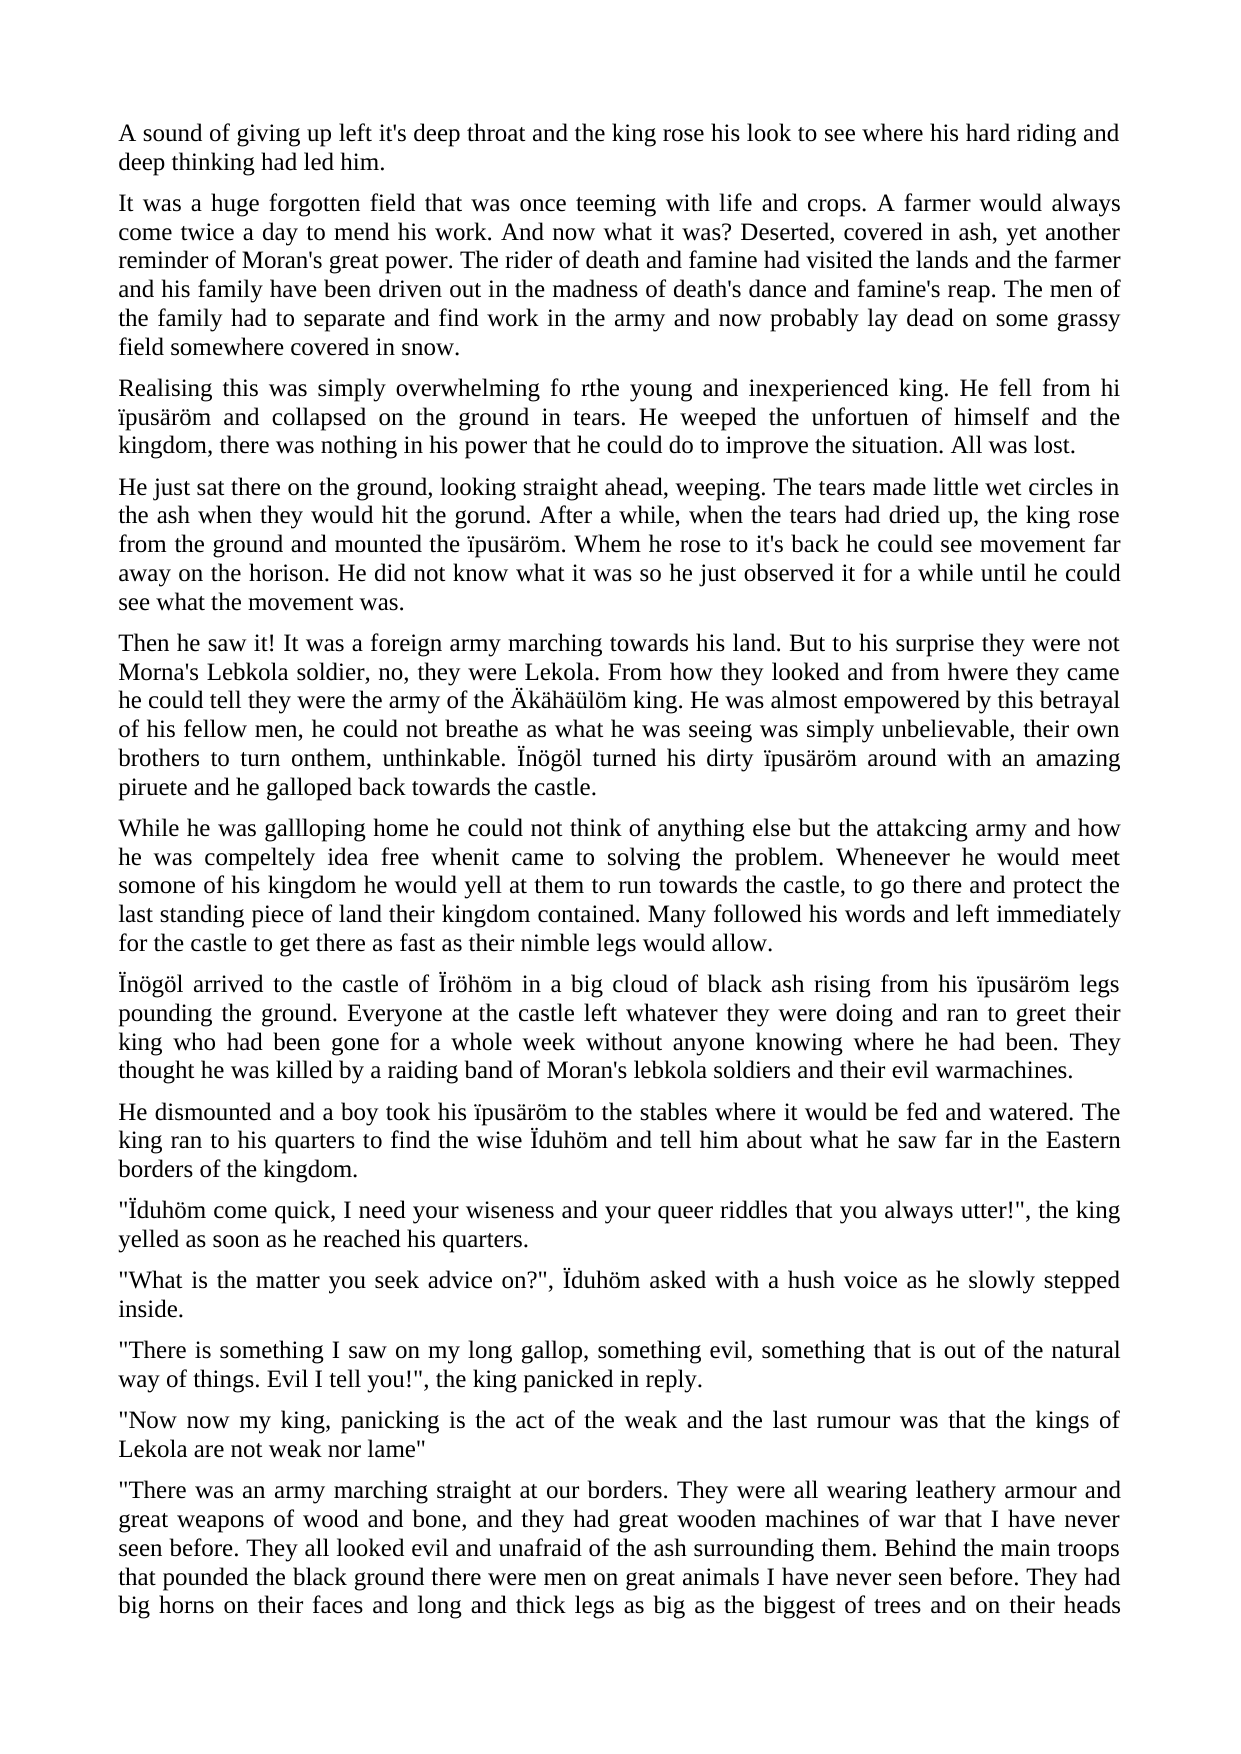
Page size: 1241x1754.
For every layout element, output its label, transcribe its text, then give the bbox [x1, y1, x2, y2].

text He just sat there on the ground, looking straight ahead, weeping. The tears made little wet circles in the ash when they would hit the gorund. After a while, when the tears had dried up, the king rose from the ground and mounted the ïpusäröm. Whem he rose to it's back he could see movement far away on the horison. He did not know what it was so he just observed it for a while until he could see what the movement was. [118, 472, 1122, 616]
text Ïnögöl arrived to the castle of Ïröhöm in a big cloud of black ash rising from his ïpusäröm legs pounding the ground. Everyone at the castle left whatever they were doing and ran to greet their king who had been gone for a whole week without anyone knowing where he had been. They thought he was killed by a raiding band of Moran's lebkola soldiers and their evil warmachines. [118, 969, 1122, 1084]
text "Now now my king, panicking is the act of the weak and the last rumour was that the kings of Lekola are not weak nor lame" [118, 1406, 1122, 1463]
text "What is the matter you seek advice on?", Ïduhöm asked with a hush voice as he slowly stepped inside. [118, 1266, 1122, 1323]
text Then he saw it! It was a foreign army marching towards his land. But to his surprise they were not Morna's Lebkola soldier, no, they were Lekola. From how they looked and from hwere they came he could tell they were the army of the Äkähäülöm king. He was almost empowered by this betrayal of his fellow men, he could not breathe as what he was seeing was simply unbelievable, their own brothers to turn onthem, unthinkable. Ïnögöl turned his dirty ïpusäröm around with an amazing piruete and he galloped back towards the castle. [118, 628, 1122, 801]
text A sound of giving up left it's deep throat and the king rose his look to see where his hard riding and deep thinking had led him. [118, 118, 1122, 176]
text He dismounted and a boy took his ïpusäröm to the stables where it would be fed and watered. The king ran to his quarters to find the wise Ïduhöm and tell him about what he saw far in the Eastern borders of the kingdom. [118, 1097, 1122, 1183]
text "There is something I saw on my long gallop, something evil, something that is out of the natural way of things. Evil I tell you!", the king panicked in reply. [118, 1336, 1122, 1393]
text It was a huge forgotten field that was once teeming with life and crops. A farmer would always come twice a day to mend his work. And now what it was? Deserted, covered in ash, yet another reminder of Moran's great power. The rider of death and famine had visited the lands and the farmer and his family have been driven out in the madness of death's dance and famine's reap. The men of the family had to separate and find work in the army and now probably lay dead on some grassy field somewhere covered in snow. [118, 188, 1122, 361]
text Realising this was simply overwhelming fo rthe young and inexperienced king. He fell from hi ïpusäröm and collapsed on the ground in tears. He weeped the unfortuen of himself and the kingdom, there was nothing in his power that he could do to improve the situation. All was lost. [118, 373, 1122, 459]
text While he was gallloping home he could not think of anything else but the attakcing army and how he was compeltely idea free whenit came to solving the problem. Wheneever he would meet somone of his kingdom he would yell at them to run towards the castle, to go there and protect the last standing piece of land their kingdom contained. Many followed his words and left immediately for the castle to get there as fast as their nimble legs would allow. [118, 813, 1122, 957]
text "Ïduhöm come quick, I need your wiseness and your queer riddles that you always utter!", the king yelled as soon as he reached his quarters. [118, 1196, 1122, 1253]
text "There was an army marching straight at our borders. They were all wearing leathery armour and great weapons of wood and bone, and they had great wooden machines of war that I have never seen before. They all looked evil and unafraid of the ash surrounding them. Behind the main troops that pounded the black ground there were men on great animals I have never seen before. They had big horns on their faces and long and thick legs as big as the biggest of trees and on their heads [118, 1476, 1122, 1619]
